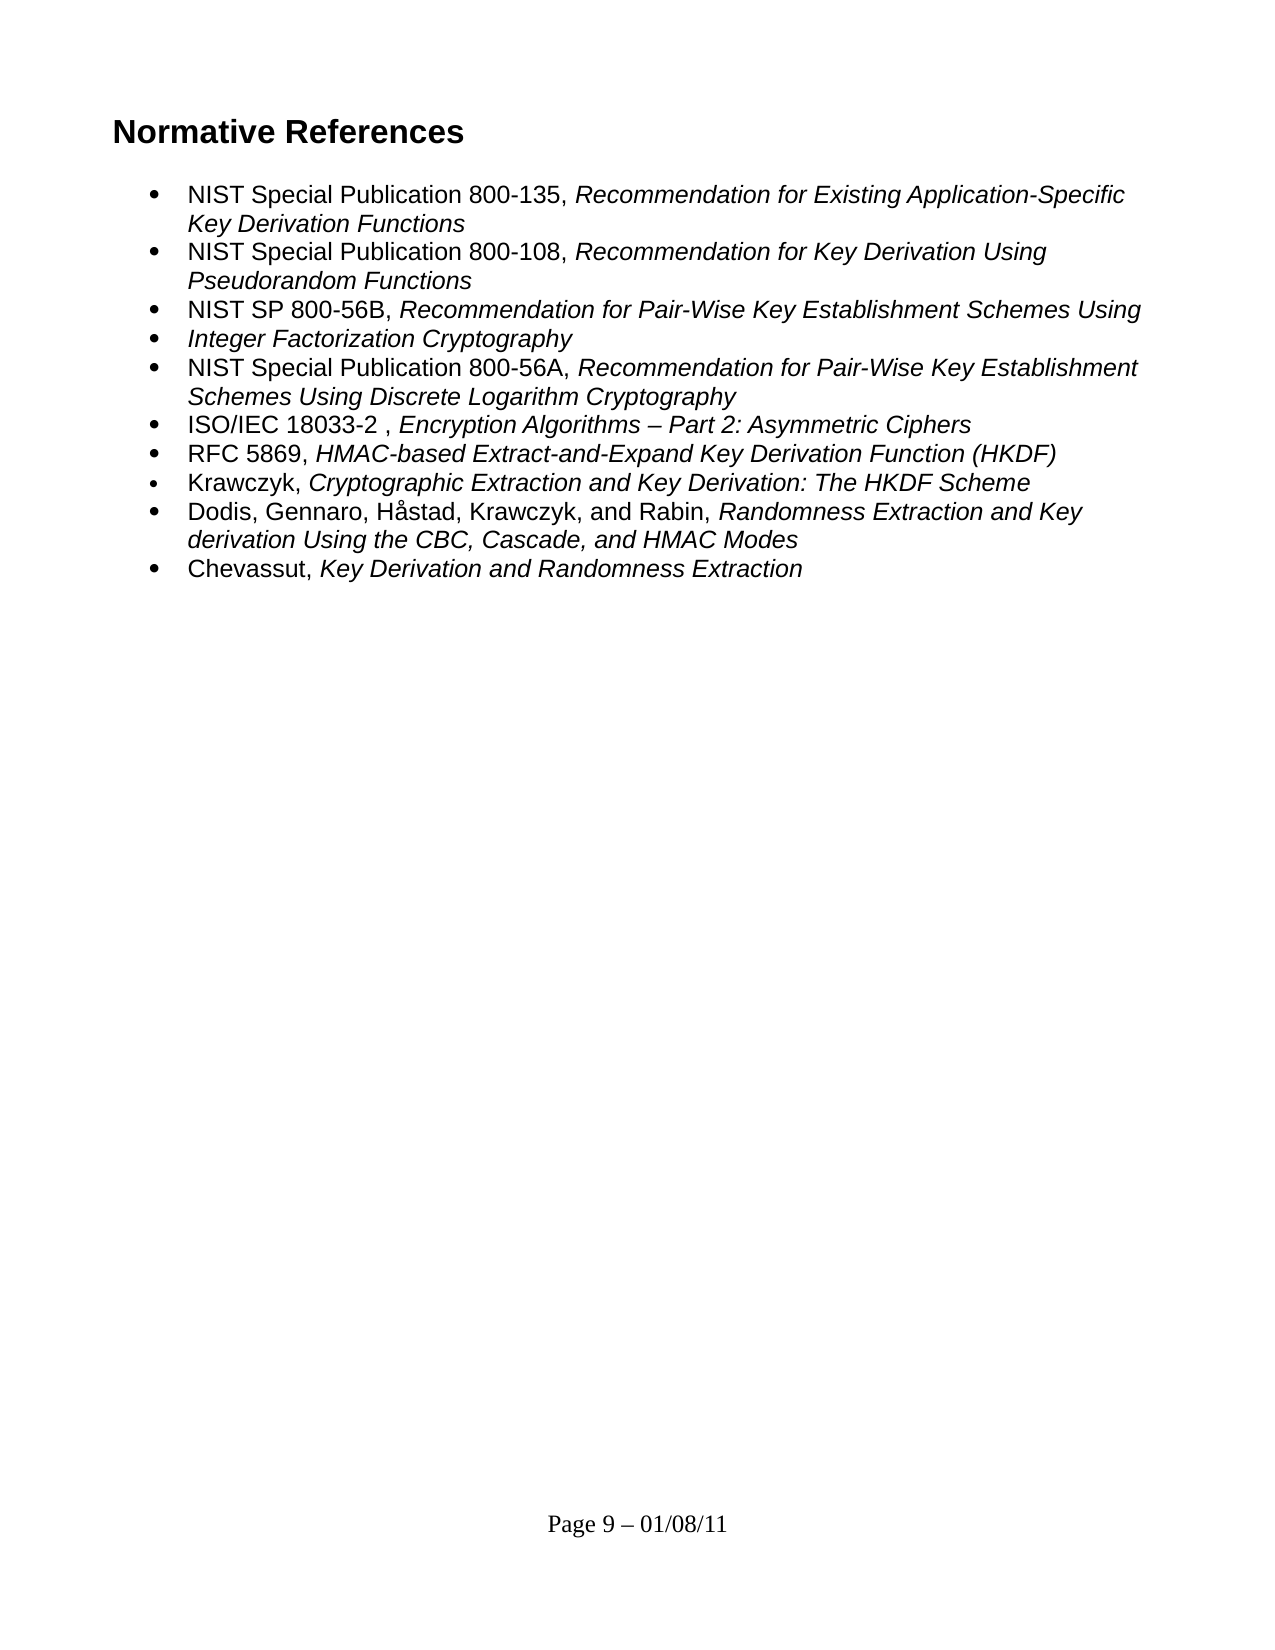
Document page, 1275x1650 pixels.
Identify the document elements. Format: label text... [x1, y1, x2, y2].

list NIST Special Publication 800-108, Recommendation for Key Derivation Using Pseudorandom Functions [150, 237, 1162, 295]
list NIST SP 800-56B, Recommendation for Pair-Wise Key Establishment Schemes Using [150, 295, 1162, 324]
list NIST Special Publication 800-135, Recommendation for Existing Application-Specific Key Derivation Functions [150, 180, 1162, 237]
list Dodis, Gennaro, Håstad, Krawczyk, and Rabin, Randomness Extraction and Key derivation Using the CBC, Cascade, and HMAC Modes [150, 497, 1162, 554]
text Normative References [112, 112, 1162, 151]
list Krawczyk, Cryptographic Extraction and Key Derivation: The HKDF Scheme [150, 468, 1162, 497]
list Chevassut, Key Derivation and Randomness Extraction [150, 554, 1162, 583]
list Integer Factorization Cryptography [150, 324, 1162, 353]
list NIST Special Publication 800-56A, Recommendation for Pair-Wise Key Establishment Schemes Using Discrete Logarithm Cryptography [150, 353, 1162, 410]
list RFC 5869, HMAC-based Extract-and-Expand Key Derivation Function (HKDF) [150, 439, 1162, 468]
list ISO/IEC 18033-2 , Encryption Algorithms – Part 2: Asymmetric Ciphers [150, 410, 1162, 439]
